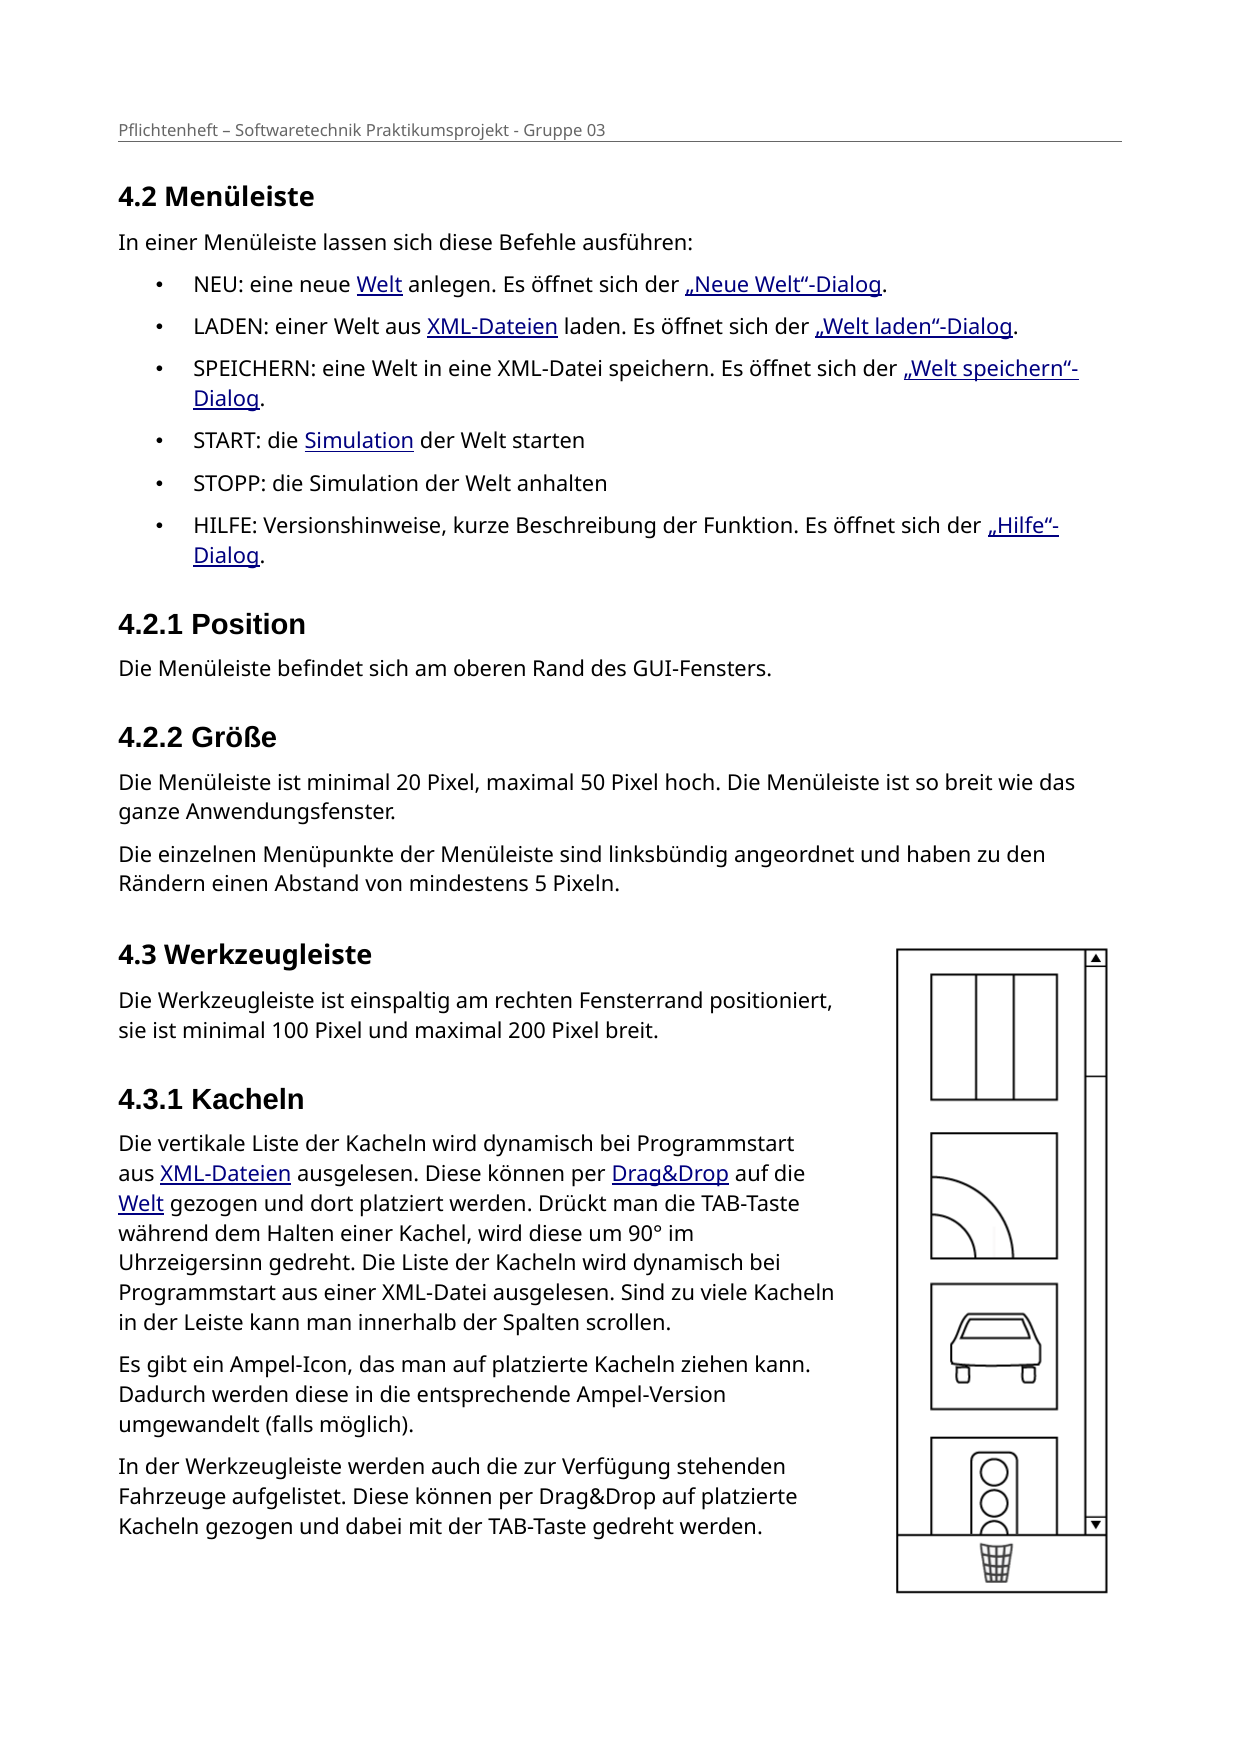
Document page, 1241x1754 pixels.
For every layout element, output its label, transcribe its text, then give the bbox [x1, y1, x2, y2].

subtitle Menüleiste [118, 177, 1122, 214]
text Die vertikale Liste der Kacheln wird dynamisch bei Programmstart aus XML-Dateien ausgelesen. Diese können per Drag&Drop auf die Welt gezogen und dort platziert werden. Drückt man die TAB-Taste während dem Halten einer Kachel, wird diese um 90° im Uhrzeigersinn gedreht. Die Liste der Kacheln wird dynamisch bei Programmstart aus einer XML-Datei ausgelesen. Sind zu viele Kacheln in der Leiste kann man innerhalb der Spalten scrollen. [118, 1128, 895, 1337]
text In der Werkzeugleiste werden auch die zur Verfügung stehenden Fahrzeuge aufgelistet. Diese können per Drag&Drop auf platzierte Kacheln gezogen und dabei mit der TAB-Taste gedreht werden. [118, 1451, 895, 1541]
subtitle Position [118, 607, 1122, 641]
subtitle Werkzeugleiste [118, 936, 895, 973]
text Die Menüleiste befindet sich am oberen Rand des GUI-Fensters. [118, 653, 1122, 683]
text Die Werkzeugleiste ist einspaltig am rechten Fensterrand positioniert, sie ist minimal 100 Pixel und maximal 200 Pixel breit. [118, 985, 895, 1045]
list HILFE: Versionshinweise, kurze Beschreibung der Funktion. Es öffnet sich der „Hilfe“-Dialog. [156, 510, 1122, 570]
picture [895, 910, 1123, 1683]
text Die Menüleiste ist minimal 20 Pixel, maximal 50 Pixel hoch. Die Menüleiste ist so breit wie das ganze Anwendungsfenster. [118, 767, 1122, 826]
subtitle Kacheln [118, 1082, 895, 1116]
list NEU: eine neue Welt anlegen. Es öffnet sich der „Neue Welt“-Dialog. [156, 269, 1122, 299]
list LADEN: einer Welt aus XML-Dateien laden. Es öffnet sich der „Welt laden“-Dialog. [156, 311, 1122, 341]
text Die einzelnen Menüpunkte der Menüleiste sind linksbündig angeordnet und haben zu den Rändern einen Abstand von mindestens 5 Pixeln. [118, 839, 1122, 898]
list STOPP: die Simulation der Welt anhalten [156, 468, 1122, 498]
list SPEICHERN: eine Welt in eine XML-Datei speichern. Es öffnet sich der „Welt speichern“-Dialog. [156, 353, 1122, 413]
text Es gibt ein Ampel-Icon, das man auf platzierte Kacheln ziehen kann. Dadurch werden diese in die entsprechende Ampel-Version umgewandelt (falls möglich). [118, 1349, 895, 1439]
subtitle Größe [118, 721, 1122, 754]
text In einer Menüleiste lassen sich diese Befehle ausführen: [118, 227, 1122, 256]
list START: die Simulation der Welt starten [156, 426, 1122, 455]
